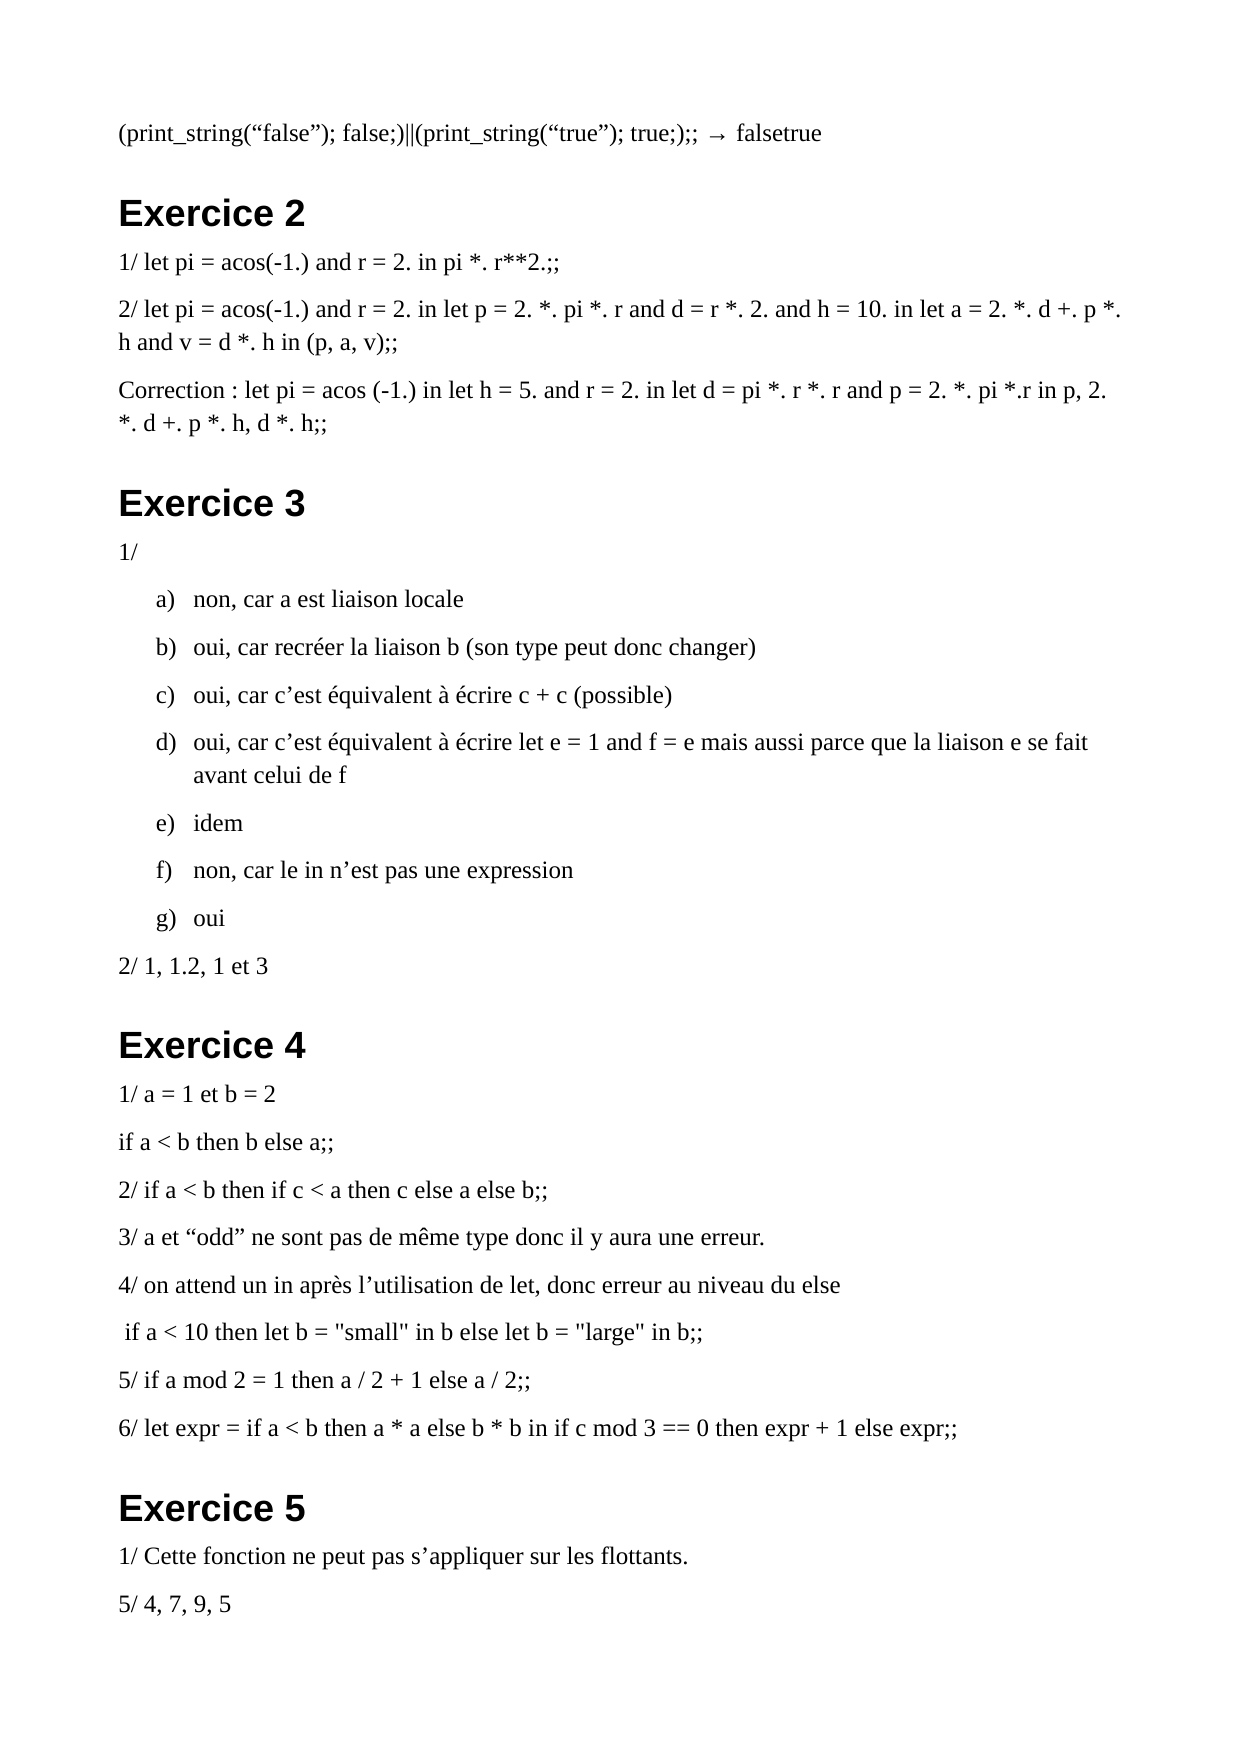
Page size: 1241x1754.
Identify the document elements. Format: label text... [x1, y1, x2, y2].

text 6/ let expr = if a < b then a * a else b * b in if c mod 3 == 0 then expr + 1 else expr;; [118, 1413, 1122, 1441]
text 2/ if a < b then if c < a then c else a else b;; [118, 1175, 1122, 1203]
text 5/ 4, 7, 9, 5 [118, 1589, 1122, 1618]
text if a < b then b else a;; [118, 1127, 1122, 1156]
text Correction : let pi = acos (-1.) in let h = 5. and r = 2. in let d = pi *. r *. r and p = 2. *. pi *.r in p, 2. *. d +. p *. h, d *. h;; [118, 375, 1122, 437]
text 2/ 1, 1.2, 1 et 3 [118, 951, 1122, 979]
list oui, car recréer la liaison b (son type peut donc changer) [156, 632, 1122, 661]
subtitle Exercice 4 [118, 1023, 1122, 1067]
text 1/ Cette fonction ne peut pas s’appliquer sur les flottants. [118, 1541, 1122, 1570]
list oui, car c’est équivalent à écrire c + c (possible) [156, 680, 1122, 708]
text 5/ if a mod 2 = 1 then a / 2 + 1 else a / 2;; [118, 1365, 1122, 1394]
text 4/ on attend un in après l’utilisation de let, donc erreur au niveau du else [118, 1270, 1122, 1299]
subtitle Exercice 3 [118, 481, 1122, 524]
text 2/ let pi = acos(-1.) and r = 2. in let p = 2. *. pi *. r and d = r *. 2. and h = 10. in let a = 2. *. d +. p *. h and v = d *. h in (p, a, v);; [118, 294, 1122, 356]
text if a < 10 then let b = "small" in b else let b = "large" in b;; [118, 1317, 1122, 1346]
subtitle Exercice 2 [118, 191, 1122, 234]
list oui, car c’est équivalent à écrire let e = 1 and f = e mais aussi parce que la liaison e se fait avant celui de f [156, 727, 1122, 789]
list non, car a est liaison locale [156, 584, 1122, 613]
text 3/ a et “odd” ne sont pas de même type donc il y aura une erreur. [118, 1222, 1122, 1251]
text 1/ [118, 537, 1122, 566]
subtitle Exercice 5 [118, 1485, 1122, 1529]
list non, car le in n’est pas une expression [156, 856, 1122, 884]
list idem [156, 808, 1122, 837]
text 1/ let pi = acos(-1.) and r = 2. in pi *. r**2.;; [118, 247, 1122, 276]
text (print_string(“false”); false;)||(print_string(“true”); true;);; → falsetrue [118, 118, 1122, 147]
list oui [156, 903, 1122, 932]
text 1/ a = 1 et b = 2 [118, 1079, 1122, 1108]
